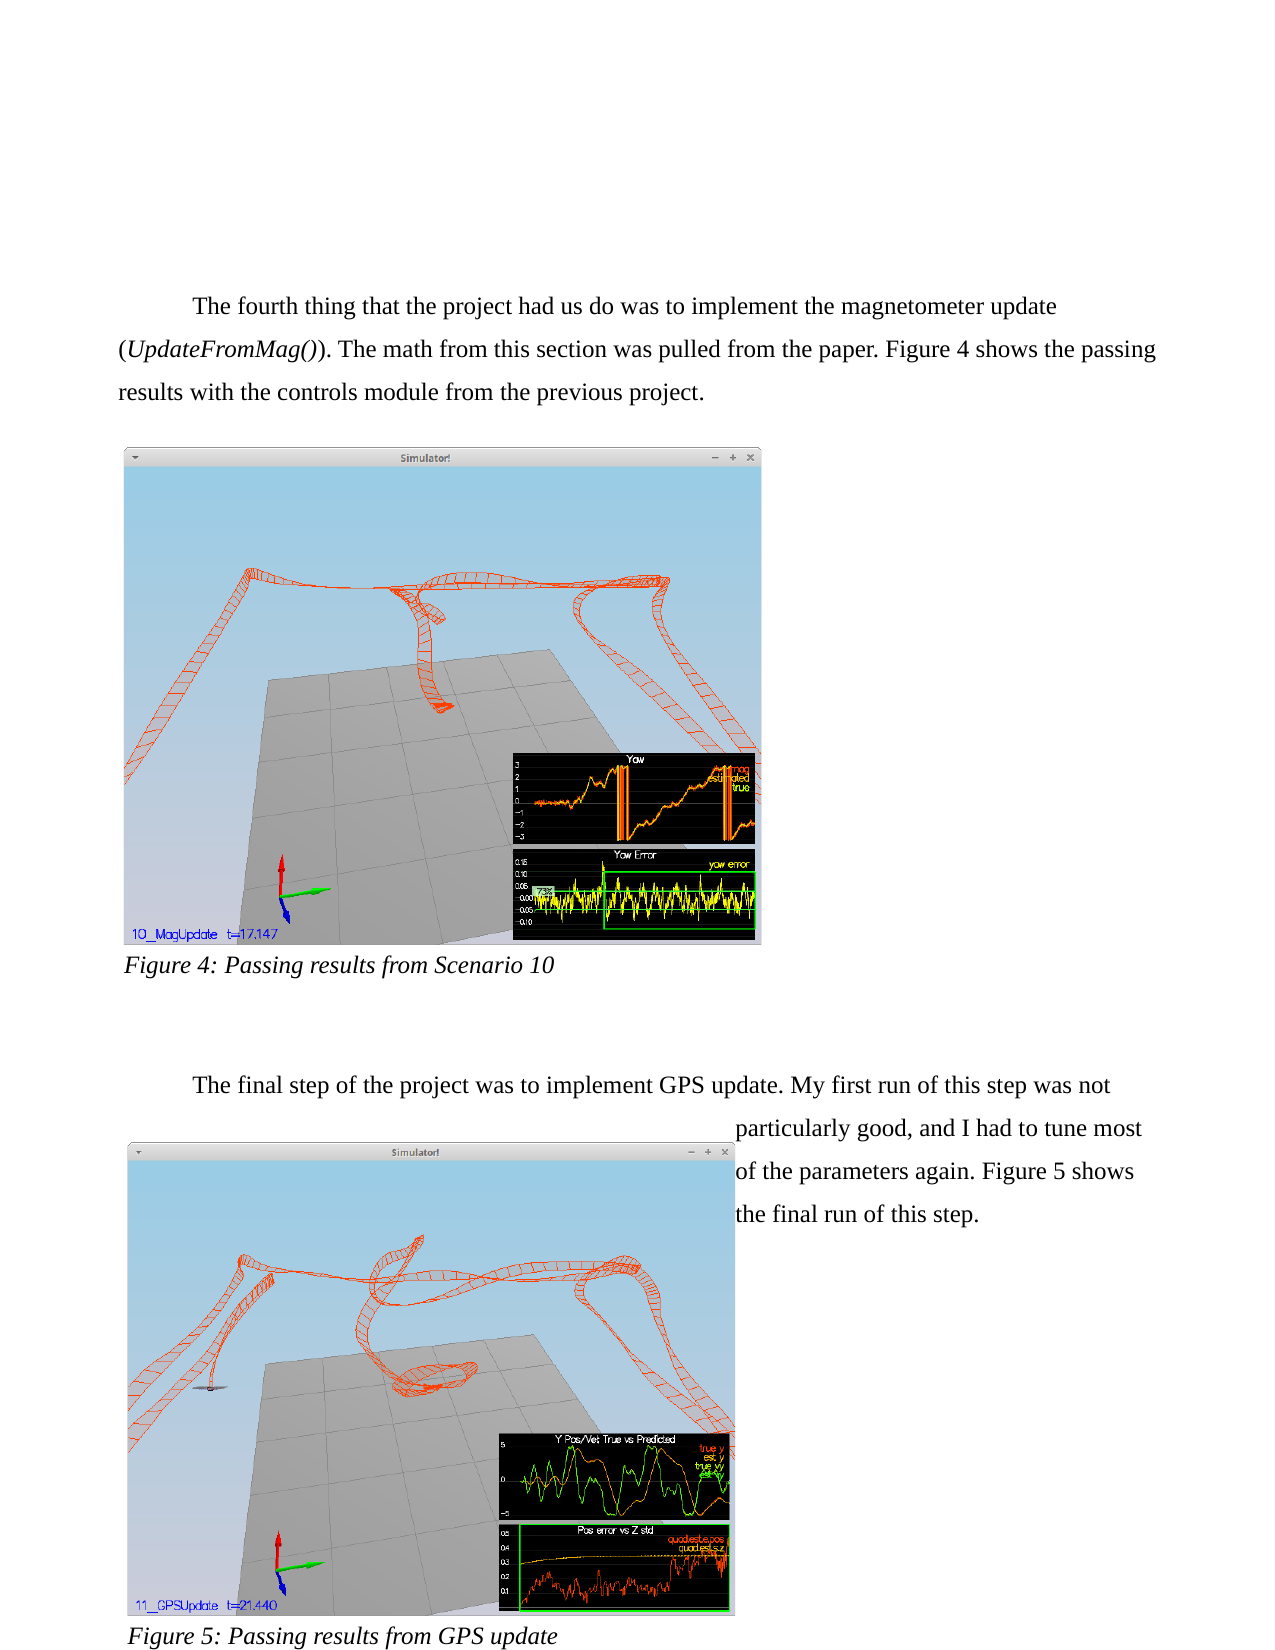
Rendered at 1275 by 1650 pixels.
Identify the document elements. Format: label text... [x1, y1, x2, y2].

picture [123, 447, 762, 945]
text Figure 4: Passing results from Scenario 10 [124, 945, 761, 979]
picture [127, 1142, 736, 1616]
text Figure 5: Passing results from GPS update [127, 1616, 735, 1650]
text The final step of the project was to implement GPS update. My first run of this step was not particularly good, and I had to tune most of the parameters again. Figure 5 shows the final run of this step. [118, 1070, 1157, 1228]
text The fourth thing that the project had us do was to implement the magnetometer update (UpdateFromMag()). The math from this section was pulled from the paper. Figure 4 shows the passing results with the controls module from the previous project. [118, 291, 1157, 406]
